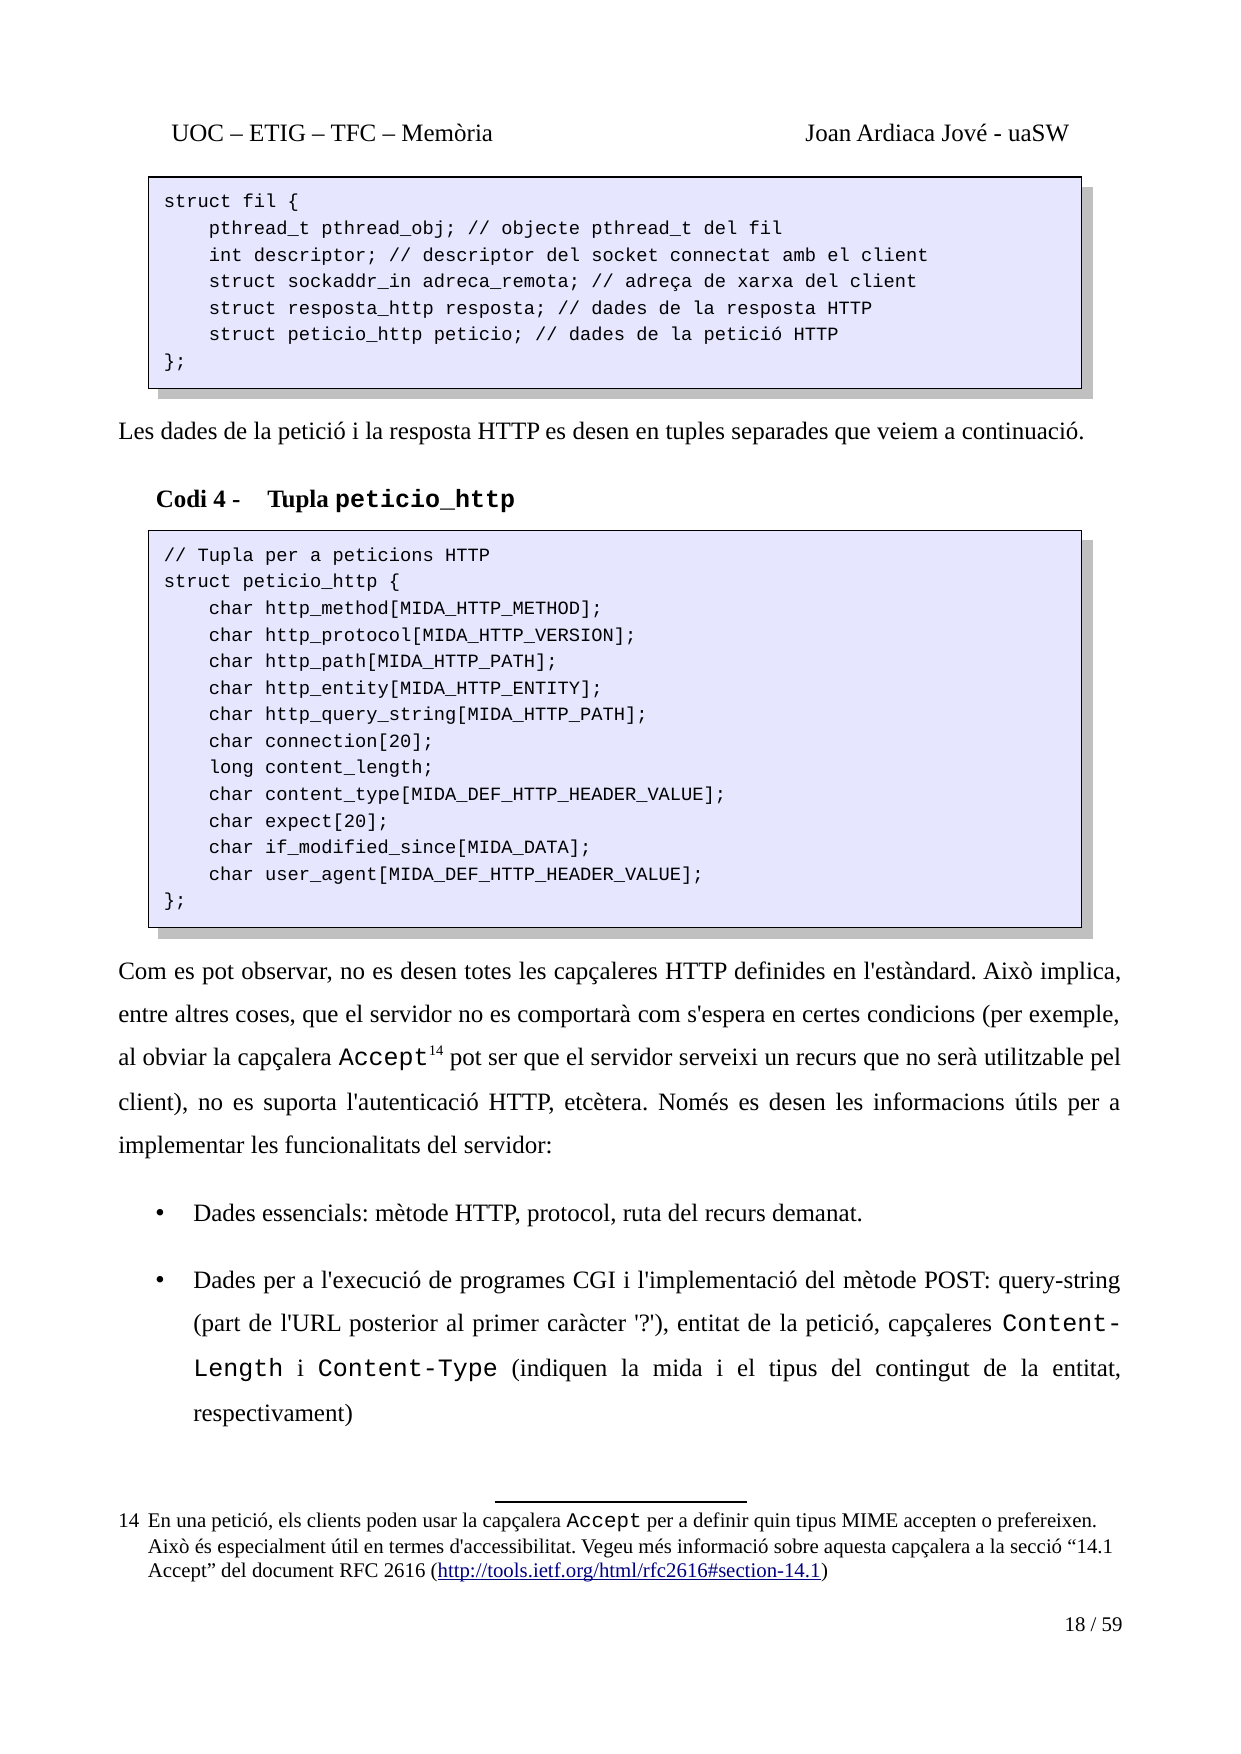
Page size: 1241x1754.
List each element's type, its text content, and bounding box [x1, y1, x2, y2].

text char if_modified_since[MIDA_DATA]; [149, 822, 1081, 849]
text struct sockaddr_in adreca_remota; // adreça de xarxa del client [149, 256, 1081, 283]
text char http_path[MIDA_HTTP_PATH]; [149, 636, 1081, 663]
text }; [149, 875, 1081, 927]
text struct peticio_http { [149, 556, 1081, 583]
text struct peticio_http peticio; // dades de la petició HTTP [149, 309, 1081, 336]
text Les dades de la petició i la resposta HTTP es desen en tuples separades que veiem a continuació. [118, 416, 1122, 445]
text }; [149, 336, 1081, 388]
text char http_protocol[MIDA_HTTP_VERSION]; [149, 609, 1081, 636]
list Dades per a l'execució de programes CGI i l'implementació del mètode POST: query-string (part de l'URL posterior al primer caràcter '?'), entitat de la petició, capçaleres Content-Length i Content-Type (indiquen la mida i el tipus del contingut de la entitat, respectivament) [156, 1265, 1122, 1427]
text char content_type[MIDA_DEF_HTTP_HEADER_VALUE]; [149, 769, 1081, 796]
text struct fil { [149, 178, 1081, 203]
text struct resposta_http resposta; // dades de la resposta HTTP [149, 283, 1081, 309]
text char http_query_string[MIDA_HTTP_PATH]; [149, 689, 1081, 716]
text long content_length; [149, 742, 1081, 769]
text pthread_t pthread_obj; // objecte pthread_t del fil [149, 203, 1081, 229]
text // Tupla per a peticions HTTP [149, 531, 1081, 556]
text Com es pot observar, no es desen totes les capçaleres HTTP definides en l'estàndard. Això implica, entre altres coses, que el servidor no es comportarà com s'espera en certes condicions (per exemple, al obviar la capçalera Accept pot ser que el servidor serveixi un recurs que no serà utilitzable pel client), no es suporta l'autenticació HTTP, etcètera. Només es desen les informacions útils per a implementar les funcionalitats del servidor: [118, 956, 1122, 1159]
text char user_agent[MIDA_DEF_HTTP_HEADER_VALUE]; [149, 849, 1081, 875]
text En una petició, els clients poden usar la capçalera Accept per a definir quin tipus MIME accepten o prefereixen. Això és especialment útil en termes d'accessibilitat. Vegeu més informació sobre aquesta capçalera a la secció “14.1 Accept” del document RFC 2616 (http://tools.ietf.org/html/rfc2616#section-14.1) [118, 1508, 1122, 1582]
list Dades essencials: mètode HTTP, protocol, ruta del recurs demanat. [156, 1198, 1122, 1226]
text char expect[20]; [149, 796, 1081, 822]
text char connection[20]; [149, 716, 1081, 742]
text char http_method[MIDA_HTTP_METHOD]; [149, 583, 1081, 609]
list Tupla peticio_http [156, 484, 1122, 514]
text char http_entity[MIDA_HTTP_ENTITY]; [149, 663, 1081, 689]
text int descriptor; // descriptor del socket connectat amb el client [149, 229, 1081, 256]
